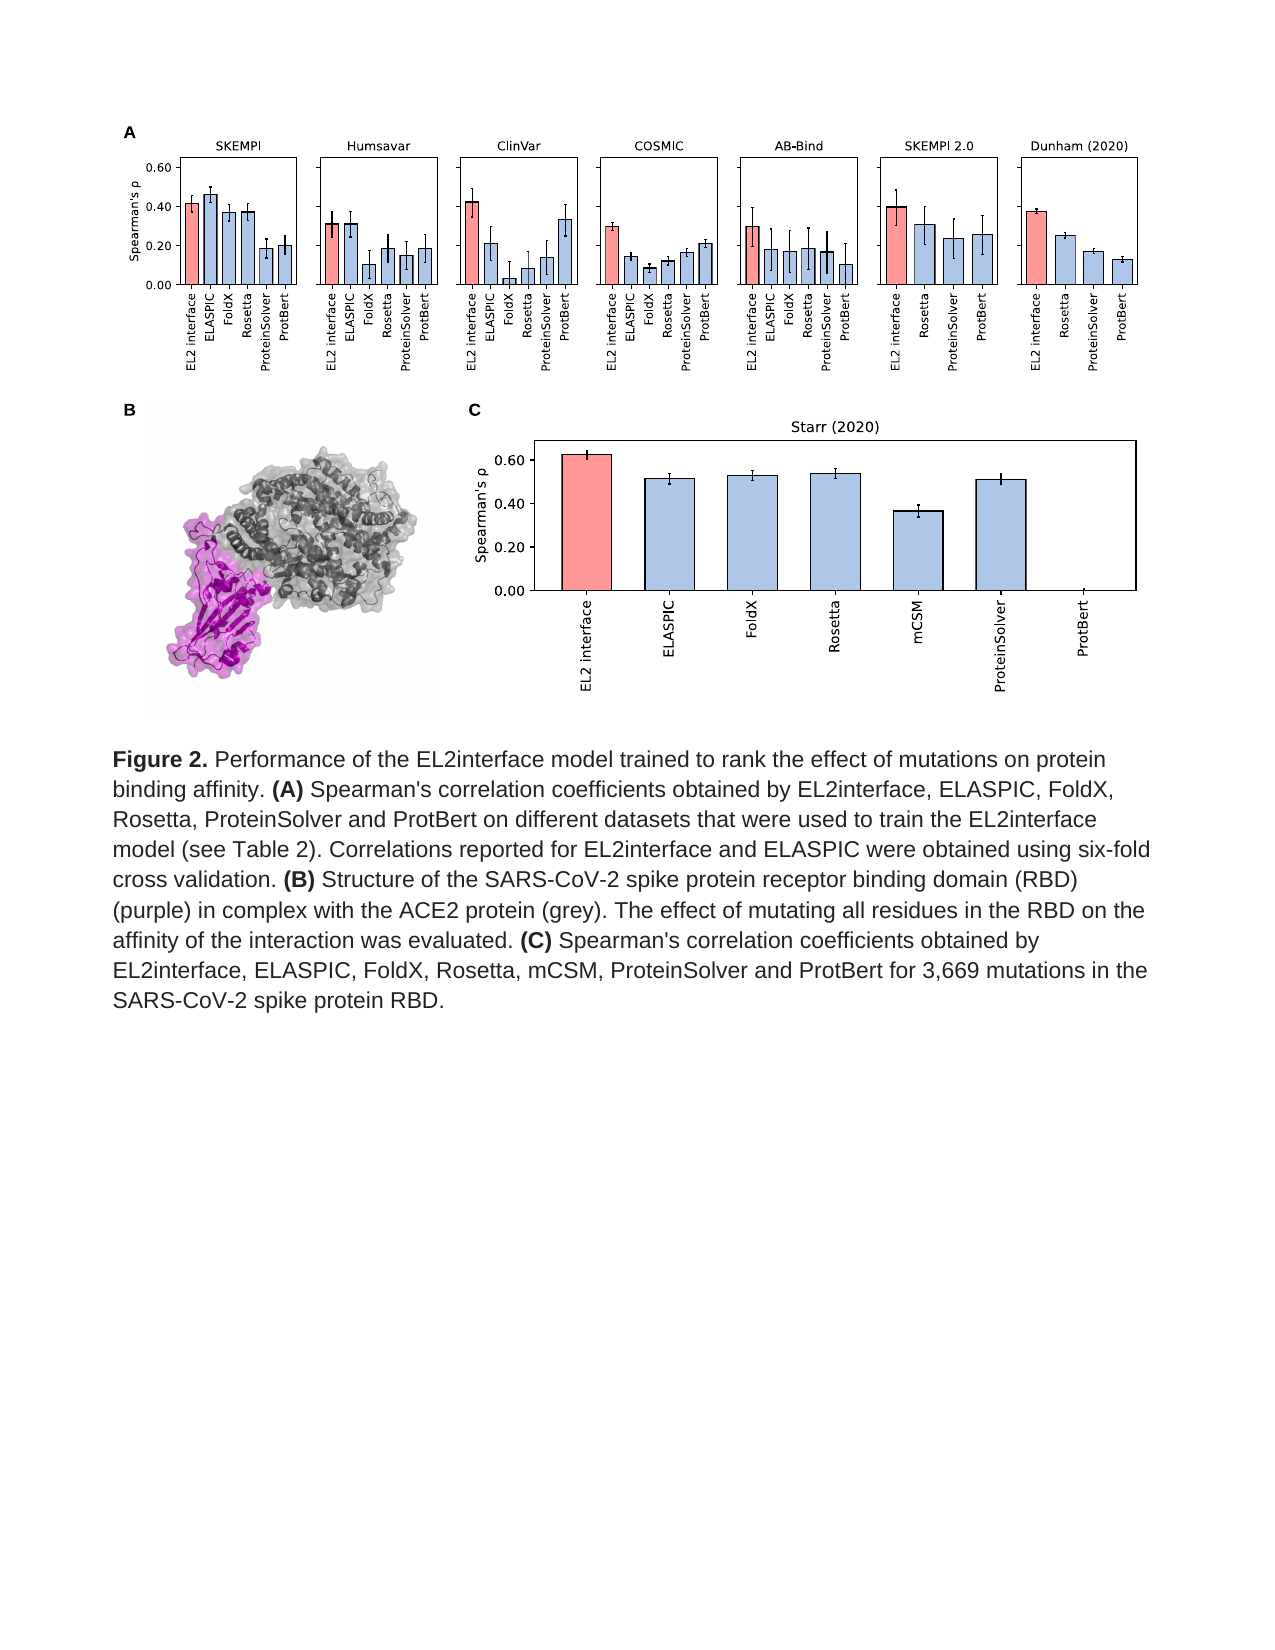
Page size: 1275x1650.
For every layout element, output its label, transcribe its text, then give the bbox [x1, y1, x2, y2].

text Figure 2. Performance of the EL2interface model trained to rank the effect of mutations on protein binding affinity. (A) Spearman's correlation coefficients obtained by EL2interface, ELASPIC, FoldX, Rosetta, ProteinSolver and ProtBert on different datasets that were used to train the EL2interface model (see Table 2). Correlations reported for EL2interface and ELASPIC were obtained using six-fold cross validation. (B) Structure of the SARS-CoV-2 spike protein receptor binding domain (RBD) (purple) in complex with the ACE2 protein (grey). The effect of mutating all residues in the RBD on the affinity of the interaction was evaluated. (C) Spearman's correlation coefficients obtained by EL2interface, ELASPIC, FoldX, Rosetta, mCSM, ProteinSolver and ProtBert for 3,669 mutations in the SARS-CoV-2 spike protein RBD. [112, 746, 1162, 1013]
